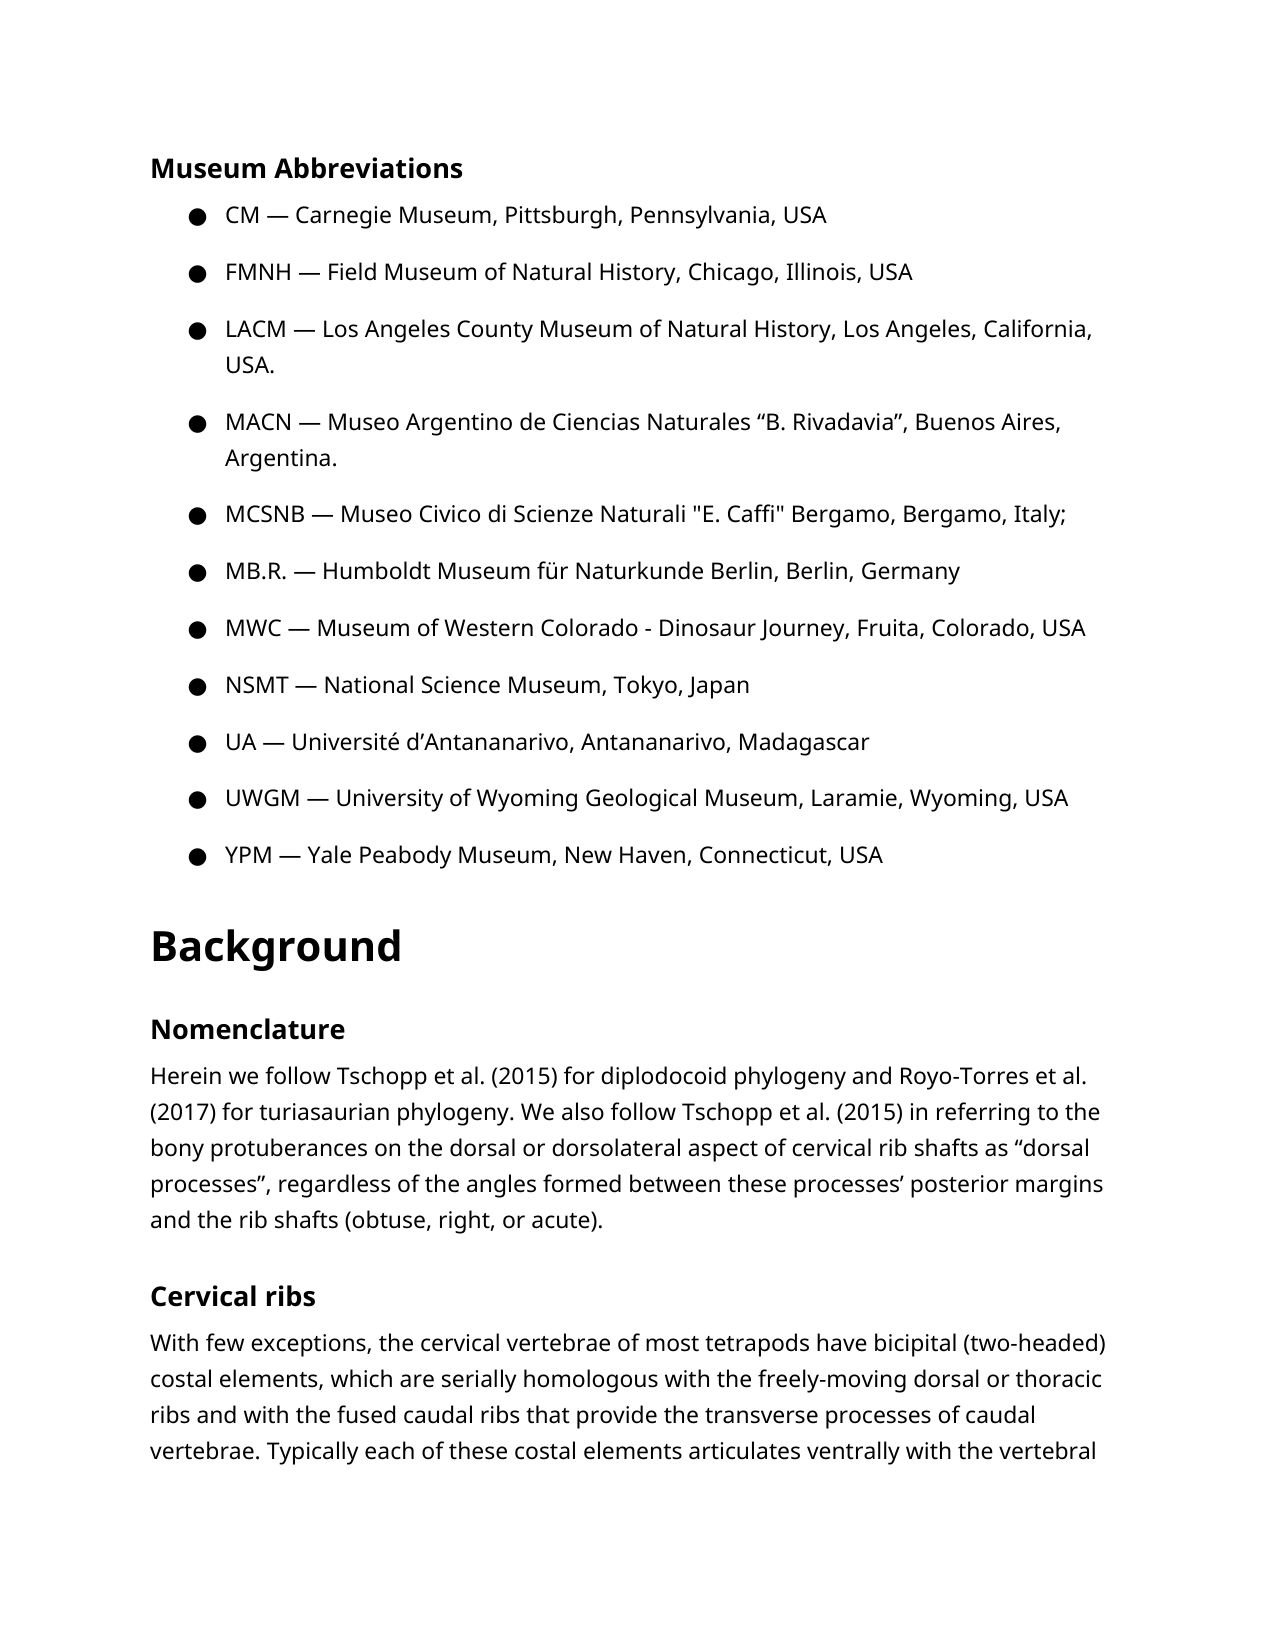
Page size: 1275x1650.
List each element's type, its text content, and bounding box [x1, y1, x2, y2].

list UWGM — University of Wyoming Geological Museum, Laramie, Wyoming, USA [187, 782, 1125, 813]
list NSMT — National Science Museum, Tokyo, Japan [187, 669, 1125, 700]
subtitle Museum Abbreviations [150, 150, 1125, 187]
list CM — Carnegie Museum, Pittsburgh, Pennsylvania, USA [187, 199, 1125, 231]
list MACN — Museo Argentino de Ciencias Naturales “B. Rivadavia”, Buenos Aires, Argentina. [187, 406, 1125, 473]
subtitle Cervical ribs [150, 1277, 1125, 1314]
list YPM — Yale Peabody Museum, New Haven, Connecticut, USA [187, 839, 1125, 870]
list MCSNB — Museo Civico di Scienze Naturali "E. Caffi" Bergamo, Bergamo, Italy; [187, 498, 1125, 529]
list MWC — Museum of Western Colorado - Dinosaur Journey, Fruita, Colorado, USA [187, 612, 1125, 643]
list LACM — Los Angeles County Museum of Natural History, Los Angeles, California, USA. [187, 313, 1125, 380]
list FMNH — Field Museum of Natural History, Chicago, Illinois, USA [187, 256, 1125, 287]
subtitle Nomenclature [150, 1011, 1125, 1048]
text With few exceptions, the cervical vertebrae of most tetrapods have bicipital (two-headed) costal elements, which are serially homologous with the freely-moving dorsal or thoracic ribs and with the fused caudal ribs that provide the transverse processes of caudal vertebrae. Typically each of these costal elements articulates ventrally with the vertebral [150, 1327, 1125, 1466]
list MB.R. — Humboldt Museum für Naturkunde Berlin, Berlin, Germany [187, 555, 1125, 586]
subtitle Background [150, 917, 1125, 973]
list UA — Université d’Antananarivo, Antananarivo, Madagascar [187, 725, 1125, 757]
text Herein we follow Tschopp et al. (2015) for diplodocoid phylogeny and Royo-Torres et al. (2017) for turiasaurian phylogeny. We also follow Tschopp et al. (2015) in referring to the bony protuberances on the dorsal or dorsolateral aspect of cervical rib shafts as “dorsal processes”, regardless of the angles formed between these processes’ posterior margins and the rib shafts (obtuse, right, or acute). [150, 1060, 1125, 1235]
